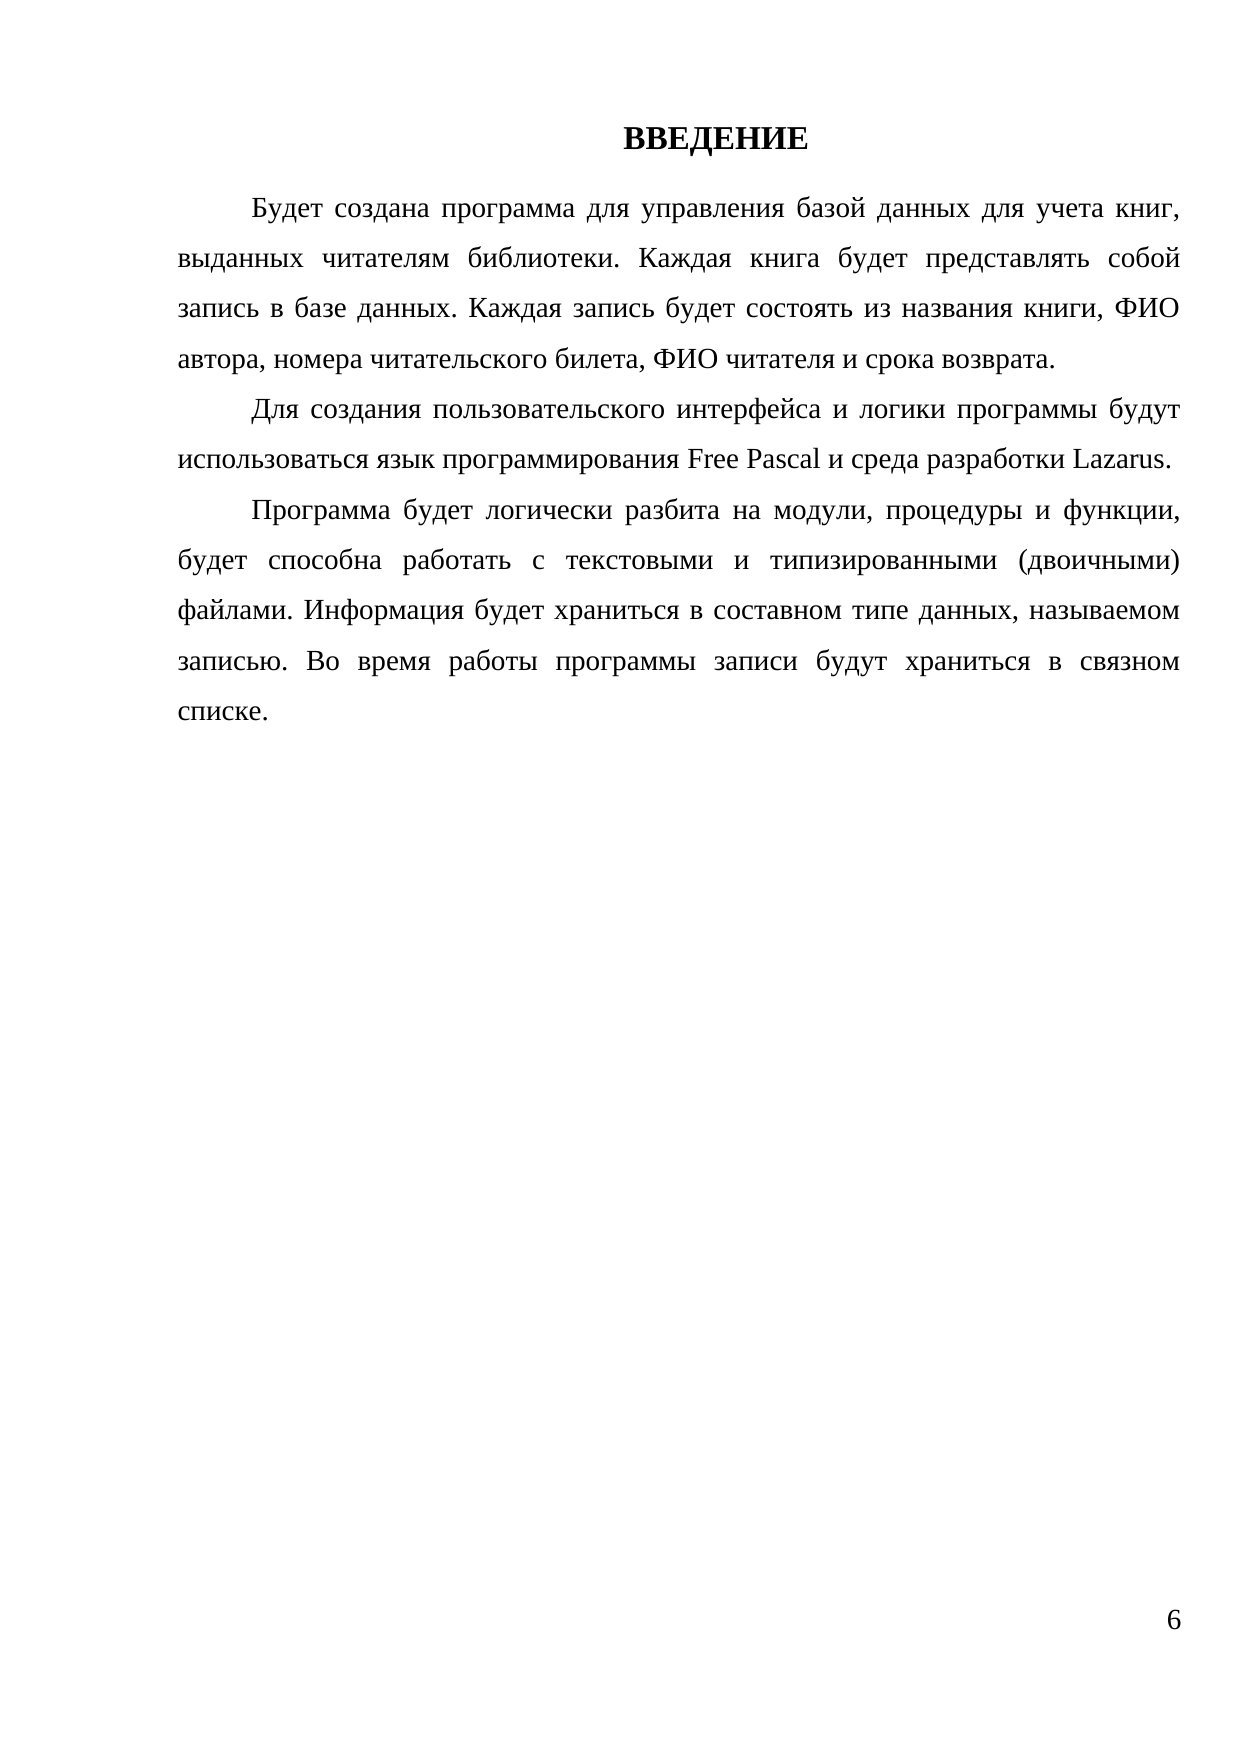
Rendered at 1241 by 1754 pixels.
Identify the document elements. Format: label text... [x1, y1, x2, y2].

text Для создания пользовательского интерфейса и логики программы будут использоваться язык программирования Free Pascal и среда разработки Lazarus. [177, 391, 1181, 475]
text Программа будет логически разбита на модули, процедуры и функции, будет способна работать с текстовыми и типизированными (двоичными) файлами. Информация будет храниться в составном типе данных, называемом записью. Во время работы программы записи будут храниться в связном списке. [177, 492, 1181, 727]
text ВВЕДЕНИЕ [177, 118, 1181, 156]
text Будет создана программа для управления базой данных для учета книг, выданных читателям библиотеки. Каждая книга будет представлять собой запись в базе данных. Каждая запись будет состоять из названия книги, ФИО автора, номера читательского билета, ФИО читателя и срока возврата. [177, 190, 1181, 374]
